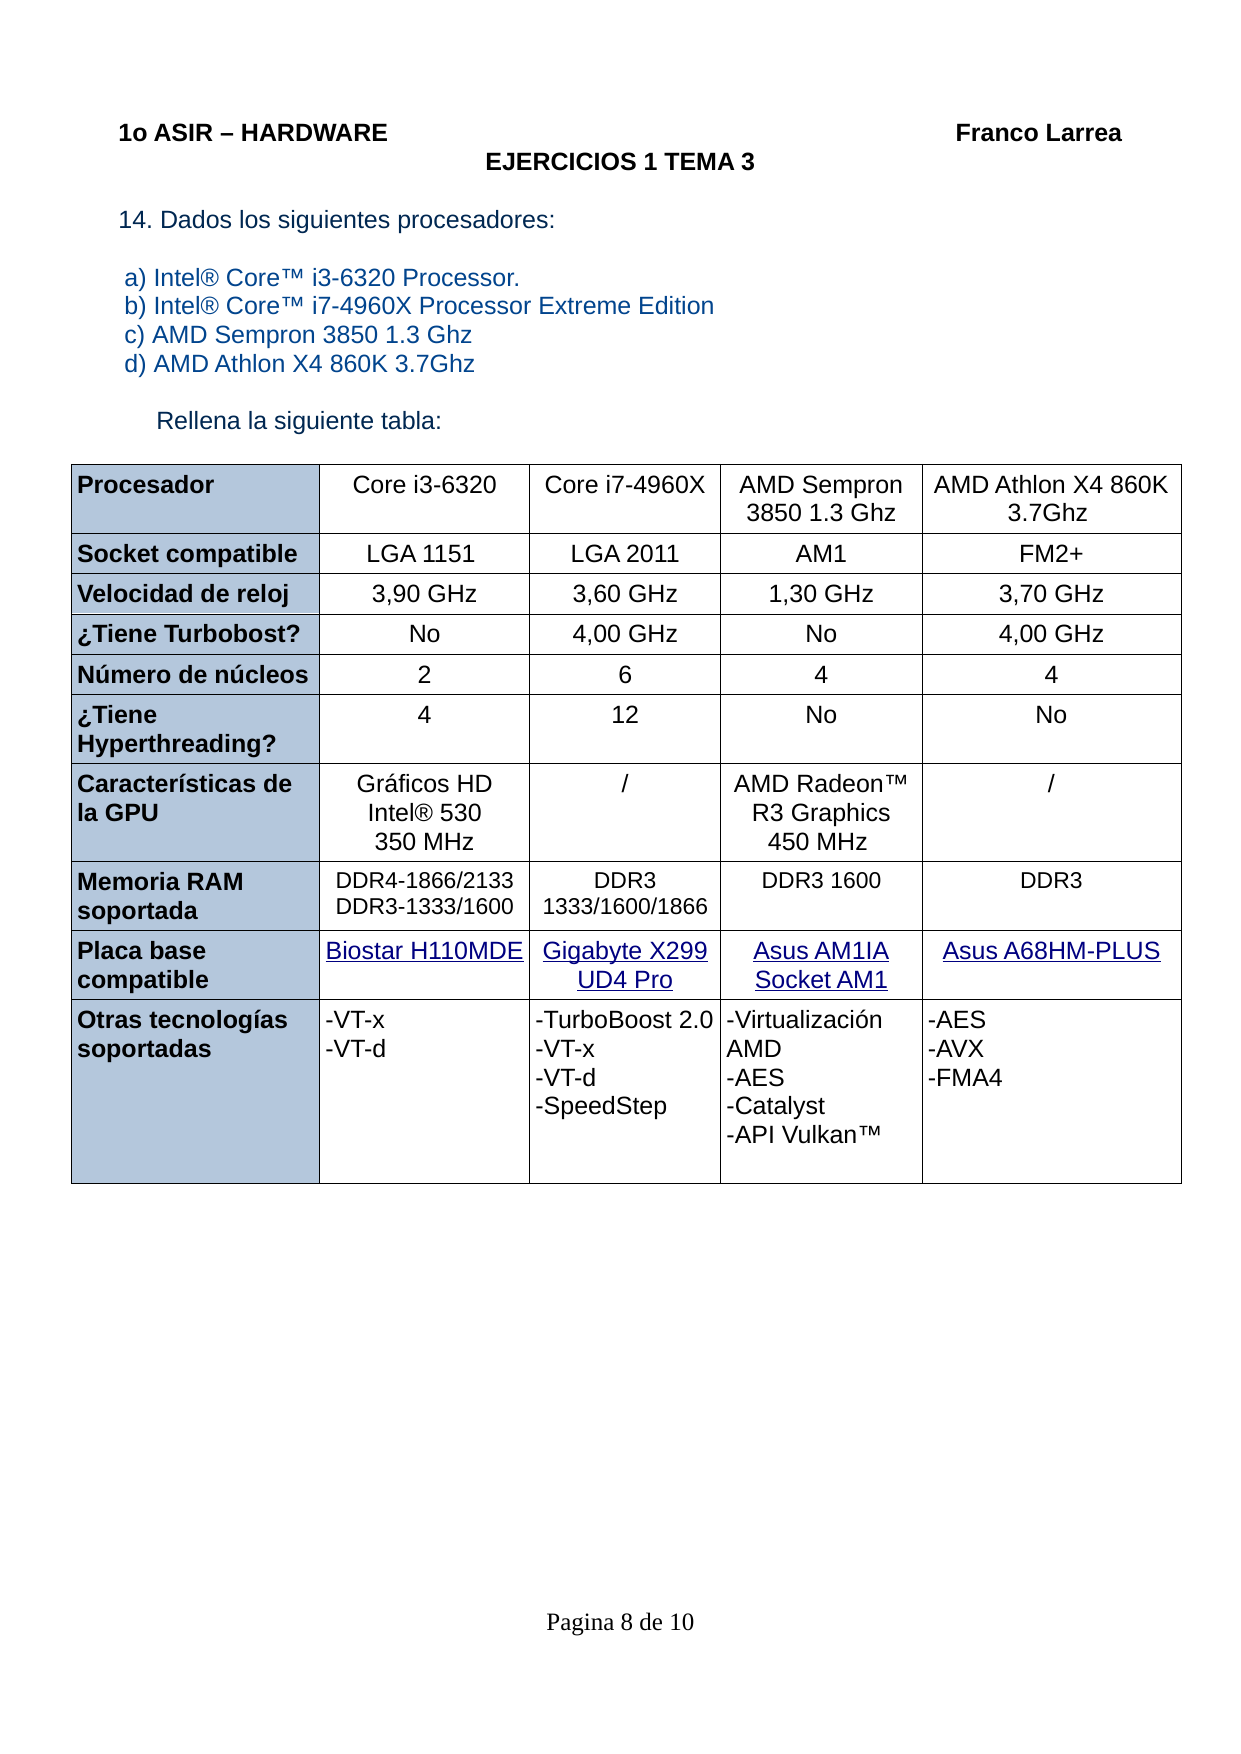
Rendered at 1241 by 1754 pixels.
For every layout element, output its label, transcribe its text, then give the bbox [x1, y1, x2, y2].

table_cell Asus AM1IA Socket AM1 [721, 931, 922, 999]
table_cell ¿Tiene Hyperthreading? [72, 695, 319, 763]
table_cell / [923, 764, 1181, 861]
table_cell LGA 2011 [530, 534, 720, 573]
table_cell 4 [923, 655, 1181, 694]
table_cell Asus A68HM-PLUS [923, 931, 1181, 999]
table_cell Socket compatible [72, 534, 319, 573]
table_header AMD Athlon X4 860K 3.7Ghz [923, 465, 1181, 533]
table_cell 2 [320, 655, 529, 694]
subtitle Rellena la siguiente tabla: [118, 406, 1122, 435]
table_header Procesador [72, 465, 319, 533]
table_cell Biostar H110MDE [320, 931, 529, 999]
table_cell 4,00 GHz [530, 615, 720, 654]
table_header AMD Sempron 3850 1.3 Ghz [721, 465, 922, 533]
table_cell AM1 [721, 534, 922, 573]
table_cell LGA 1151 [320, 534, 529, 573]
table_cell DDR3 1600 [721, 862, 922, 930]
table_cell -VT-x -VT-d [320, 1000, 529, 1183]
table_cell Número de núcleos [72, 655, 319, 694]
table_cell 3,70 GHz [923, 574, 1181, 613]
table_cell 4,00 GHz [923, 615, 1181, 654]
table_header Core i3-6320 [320, 465, 529, 533]
table_cell DDR3 [923, 862, 1181, 930]
table_cell Gráficos HD Intel® 530 350 MHz [320, 764, 529, 861]
table_cell DDR4-1866/2133 DDR3-1333/1600 [320, 862, 529, 930]
table_cell Placa base compatible [72, 931, 319, 999]
table_cell 6 [530, 655, 720, 694]
table_cell 4 [320, 695, 529, 763]
table_cell No [923, 695, 1181, 763]
table_cell No [721, 615, 922, 654]
table_cell -AES -AVX -FMA4 [923, 1000, 1181, 1183]
subtitle AMD Athlon X4 860K 3.7Ghz [124, 349, 1122, 378]
table_cell ¿Tiene Turbobost? [72, 615, 319, 654]
table_cell Otras tecnologías soportadas [72, 1000, 319, 1183]
table_cell 4 [721, 655, 922, 694]
table_cell -TurboBoost 2.0 -VT-x -VT-d -SpeedStep [530, 1000, 720, 1183]
table_cell 12 [530, 695, 720, 763]
table_cell DDR3 1333/1600/1866 [530, 862, 720, 930]
table_cell 1,30 GHz [721, 574, 922, 613]
table_cell 3,90 GHz [320, 574, 529, 613]
table_cell No [320, 615, 529, 654]
subtitle AMD Sempron 3850 1.3 Ghz [124, 320, 1122, 349]
table_cell / [530, 764, 720, 861]
table_cell -Virtualización AMD -AES -Catalyst -API Vulkan™ [721, 1000, 922, 1183]
table_cell 3,60 GHz [530, 574, 720, 613]
table_cell Características de la GPU [72, 764, 319, 861]
table_cell Velocidad de reloj [72, 574, 319, 613]
subtitle Intel® Core™ i7-4960X Processor Extreme Edition [124, 291, 1122, 320]
table_cell FM2+ [923, 534, 1181, 573]
subtitle Intel® Core™ i3-6320 Processor. [124, 263, 1122, 291]
table_cell Gigabyte X299 UD4 Pro [530, 931, 720, 999]
subtitle Dados los siguientes procesadores: [118, 205, 1122, 234]
table_cell Memoria RAM soportada [72, 862, 319, 930]
table_cell AMD Radeon™ R3 Graphics 450 MHz [721, 764, 922, 861]
table_cell No [721, 695, 922, 763]
table_header Core i7-4960X [530, 465, 720, 533]
